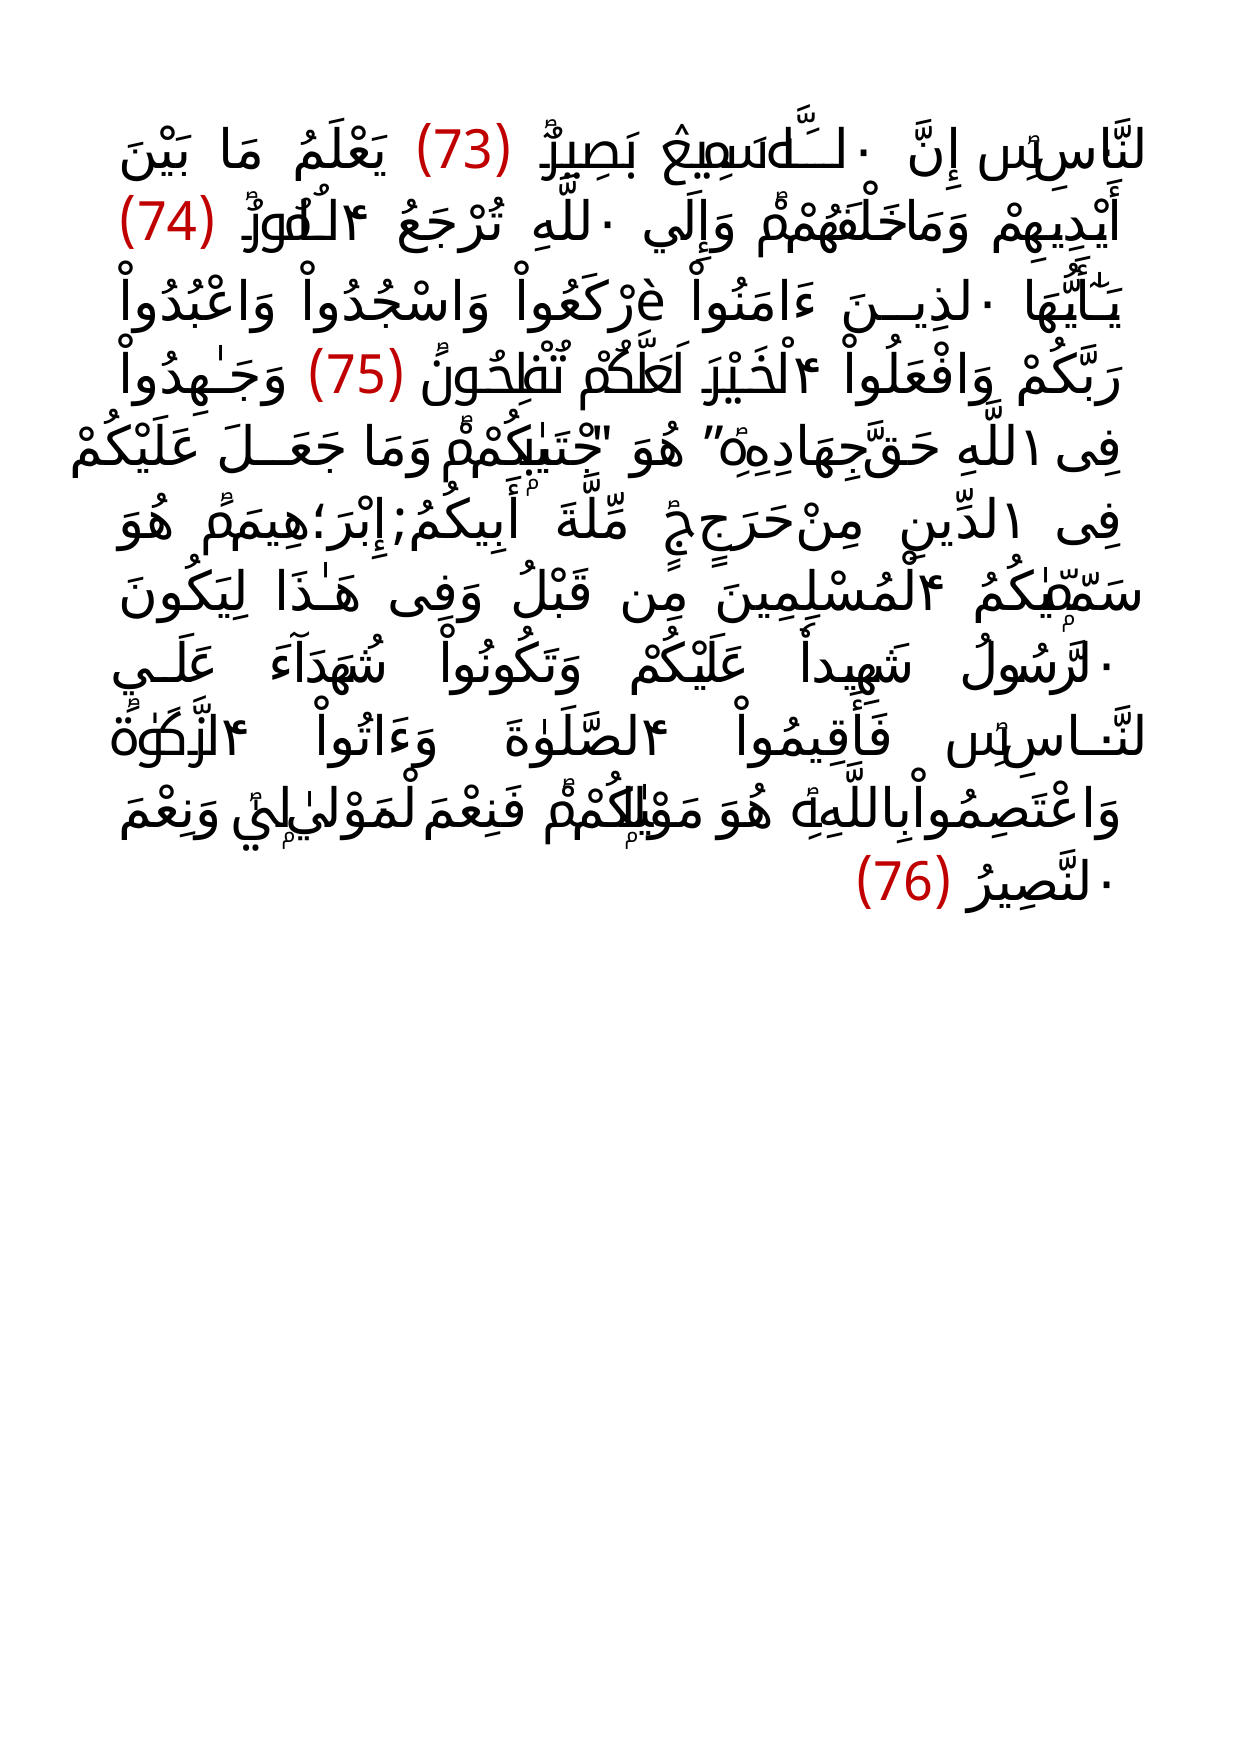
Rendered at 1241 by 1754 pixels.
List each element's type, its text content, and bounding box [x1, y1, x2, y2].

text ¤ بِسْمِ ۱للَّهِ ۱لرَّحْمَـٰنِ ۱لرَّحِيمِ يَـٰٓأَيُّهَا ۰لنَّاسُ èتَّقُواْ رَبَّكُمُؐ; إِنَّ زَلْزَلَةَ ۰لسَّاعَةِ شَيْء٘ عَظِيمٌؐ (1) يَوْمَ تَرَوْنَهَا تَذْهَــلُ كُلُّ مُرْضِعَةٖ عَمَّآ أَرْضَعَتْ وَتَضَعُ كُلُّ ذَاتِ حَمْــل۫ حَمْلَهَا وَتَرَي ۰لنَّاسسسَ سُكَـٰرۭيٰ وَمَا هُم بِسُكَـٰرۭيٰ وَچَكِــنَّ عَذَابَ ۰للَّهِ شَدِيدٌؐ (2) وَمِــنَ ۰لنَّاسسسِ مَـنْ يُّجَـٰدِلُ فِى ۱للَّهِ بِغَيْرۣ عِلْمٍ وَيَتَّبِعُ كُلَّ شَيْطَـٰنٍ مَّرۣيدٍ (3) كُتِــبَ عَلَيْهِ أَنَّهُ„ مَن تَوَلۭاّهُ فَأَنَّهُ„ يُضِلُّهُ„ وَيَهْدِيهِ إِلَــيٰ عَذَابِ ۱لسَّعِيرۣؐ (4) يَـٰٓأَيُّهَا ۰لنَّاسُ إِن كُنتُمْ فِى رَيْــبٍ مِّنَ ۰لْبَعْثِ فَإِنَّا خَلَقْنَـٰكُم مِّن تُرَابٍ ثُمَّ مِــن نُّطْفَةٍ ثُمَّ مِــنْ عَلَقَةٍ ثُمَّ مِــن مُّضْغَةٍ مُّخَلَّقَةٍ وَغَيْرۣ مُخَلَّقَةٍ لِّنُبَيِّــنَ لَكُمْؐ وَنُقِرُّ فِى ۱لاَرْحَامِ مَا نَشَآءُ اِ۬لَيٰٓ أَجَــلٍ مُّسَمّيًؐ ثُمَّ نُخْرۣجُكُمْ طِفْلًا ثُمَّ لِتَبْلُغُوٓاْ أَشُدَّكُمْؐ وَمِنكُم مَّنْ يُّتَوَفّۭيٰ وَمِنكُم مَّنْ يُّرَدُّ إِلَيٰٓ أَرْذَلِ ۱لْعُمُرۣ لِكَيْلاَ يَعْلَمَ مِنۢ بَعْدِ عِلْمٍ شَيْـٔاًؐ وَتَرَي ۰لاَرْضضضَ هَامِدَةً فَإِذَآ أَنزَلْنَا عَلَيْهَا ۰لْمَآءَ "هْتَزَّتْ وَرَبَــتْ وَأَنۢبَتَتْ مِــن كُلِّ زَوْجٙ بَهِيجٍؐ (5) ذَ؛لِكَ بِأَنَّ ۰للَّهَ هُوَ ۰لْحَقُّ وَأَنَّهُ„ يُحْىِ ۱لْمَوْتۭيٰ وَأَنَّهُ„ عَلَــيٰ كُــلّۣ شَيْءٍ قَدِيرٌ (6) وَأَنَّ ۰لسَّاعَةَ ءَاتِيَةٌ لاَّ رَيْبَ فِيهَا وَأَنننَّ ۰للَّهَ يَبْعَــثُ مَـن فِى ۱لْقُبُورۣؐ (7) وَمِــنَ ۰لنَّاسِ مَنْ يُّجَـٰدِلُ فِى ۱للَّهِ بِغَيْرۣ عِلْمٍ وَلاَ هُديً وَلاَ كِتَـٰــبٍ مُّنِيرٍ (8) ثَانِيَ عِطْفِهِ” لِيُضِلَّ عَــن سَبِيـلِ ۱للَّهِؐ لَهُ„ فِى ۱لدُّنْيۭا خِزْيٌؐ وَنُذِيقُهُ„ يَوْمَ ۰لْقِيَـٰمَةِ عَذَابَ ۰لْحَرۣيقِؐ (9) ذَ؛لِــكَ بِمَا قَدَّمَــتْ يَدَ؛كَ وَأَنننَّ ۰للَّهَ لَيْسَ بِظَچَّـمٍ لِّلْعَبِيدِؐ (10) ® وَمِــنَ ۰لنَّاسِ مَنْ يَّعْبُدُ ۴للَّهَ عَلَــيٰ حَرْفٍ فَإِنَ اَصَابَهُ„ خَيْر٘ 'طْمَأَنَّ بِهِ” وَإِنَ اَصَابَتْهُ فِتْنَة٘ 'نقَلَبَ عَلَيٰ وَجْهِهِ” خَسِرَ ۰لدُّنْيۭا وَالاَخِرَةَؐ ذَ؛لِكَ هُوَ ۰لْخُسْرَانُ ۴لْمُبِينُؐ (11) يَدْعُواْ مِن دُونِ ۱للَّهِ مَا لاَ يَضُرُّهُ„ وَمَا لاَ يَنفَعُهُؐ, ذَ؛لِــكَ هُوَ ۰لضَّچَلُ ۴لْبَعِيدُ (12) يَدْعُواْؐ لَمَــن ضَرُّهُ; أَقْرَبُ مِن نَّفْعِهِ” لَبِيــسَ ۰لْمَوْلۭيٰ وَلَبِيــسَ ۰لْعَشِيرُؐ (13) إِنَّ ۰للَّهَ يُدْخِلُ ۴لذِيــنَ ءَامَنُواْ وَعَمِلُواْ ۴ڤصَّـٰڤِحَـٰتِ جَنَّـٰــتٍ تَجْرۣى مِــن تَحْتِهَا ۰لاَنْهَـٰرُؐ إِنَّ ۰للَّهَ يَفْعَــلُ مَا يُرۣيدُؐ (14) مَــن كَانَ يَظُنُّ أَن لَّنْ يَّنصُرَهُ ۴للَّهُ فِى ۱لدُّنْيۭا وَالاَخِرَةِ فَلْيَمْدُدْ بِسَبَــبٖ اِلَــي ۰لسَّمَآءِ ثُمَّ لِيَقْطَعْ فَلْيَنظُرْ هَلْ يُذْهِبَنَّ كَيْدُهُ„ مَا يَغِيظُؐ (15) وَكَذَ؛لِــكَ أَنزَلْنَـٰهُ ءَايَـٰــتٙ بَيِّنَـٰــتٍؐ وَأَنَّ ۰للَّهَ يَهْدِى مَنْ يُّرۣيدُؐ (16) إِنَّ ۰لذِيــنَ ءَامَنُواْ وَالذِيــنَ هَادُواْ وَالصَّـٰبِينَ وَالنَّصَـٰرۭيٰ وَالْمَجُوسَ وَالذِيــنَ أَشْرَكُوٓاْ إِنَّ ۰للَّهَ يَفْصِلُ بَيْنَهُمْ يَوْمَ ۰لْقِيَـٰمَةِؐ إِنَّ ۰للَّهَ عَلَيٰ كُــلّۣ شَيْءٍ شَهِيد٘ؐ (17) اَلَمْ تَرَ أَنَّ ۰للَّهَ يَسْجُدُ لَهُ„ مَـن فِى ۱لسَّمَـٰوَ؛تِ وَمَـن فِى ۱لاَرْضِ وَالشَّمْسُ وَالْقَمَرُ وَاڤنُّجُومُ وَالْجِبَالُ وَاڤشَّجَرُ وَالدَّوَآبُّ وَكَثِيرٌ مِّــنَ ۰لنَّاسِؐ وَكَثِير٘ حَقَّ عَلَيْهِ ۱لْعَذَابُؐ وَمَنْ يُّهِـنِ ۱للَّهُ فَمَا لَهُ„ مِــن مُّكْرۣمٖؐ اِنَّ ۰للَّهَ يَفْعَلُ مَا يَشَآءُؐ ¦ (18) © هَـٰذَ؛نننۣ خَصْمَـٰنِ 'خْتَصَمُواْ فِى رَبِّهِمْؐ فَالذِيــنَ كَفَرُواْ قُطِّعَــتْ لَهُمْ ثِيَابٌ مِّــن نّۭـارٍ يُصَبُّ مِن فَوْقِ رُءُوسِهِمُ ۴لْحَمِيمُ يُصْهَرُ بِهِ” مَا فِى بُطُونِهِمْ وَالْجُلُودُؐ وَلَهُم مَّقَـٰمِعُ مِنْ حَدِيدٍؐ (19) كُلَّمَآ أَرَادُوٓاْ أَنْ يَّخْرُجُواْ مِنْهَا مِنْ غَمّٖ ۷عِيدُواْ فِيهَاؐ وَذُوقُواْ عَذَابَ ۰لْحَرۣيقِؐ (20) إِنَّ ۰للَّهَ يُدْخِلُ ۴لذِيــنَ ءَامَنُواْ وَعَمِلُواْ ۴ڤصَّـٰڤِحَـٰــتِ جَنَّـٰتٍ تَجْرۣى مِــن تَحْتِهَا ۰لاَنْهَـٰرُ يُحَلَّوْنَ فِيهَا مِــنَ اَسَاوۣرَ مِن ذَهَبٍ وَلُؤْلُؤاًؐ وَلِبَاسُهُمْ فِيهَا حَرۣيرٌؐ (21) وَهُدُوٓاْ إِلَي ۰لطَّيِّبِ مِــنَ ۰لْقَوْلِؐ وَهُدُوٓاْ إِلَيٰ صِرَ؛طِ ۱لْحَمِيدِؐ (22) إِنَّ ۰لذِيــنَ كَفَرُواْ وَيَصُدُّونَ عَــن سَبِيـلِ ۱للَّهِ وَاڤْمَسْجِدِ ۱لْحَرَامِ ۱ﻟ﮲ جَعَلْنَـٰهُ لِلنَّاسِ سَوَآء٘ ۱لْعَـٰكِفُ فِيهِ وَالْبَادِؐ” وَمَنْ يُّرۣدْ فِيهِ بِإِلْحَادٙ بِظُلْمٍ نُّذِقْهُ مِــنْ عَذَابٖ اَلِيمٍؐ (23) وَإِذْ بَوَّأْنَا لِإِبْرَ؛هِيمَ مَكَانَ ۰لْبَيْــتِ أَن لاَّ تُشْرۣكككْ بِى شَيْـٔاًؐ وَطَهِّرْ بَيْتِــيَ لِلطَّآئِفِينَ وَالْقَآئِمِينَ وَالرُّكَّعِ ۱لسُّجُودِؐ (24) وَأَذِّن فِى ۱لنَّاسِ بِالْحَجِّ يَاتُوكككَ رۣجَالًا وَعَلَــيٰ كُــلّۣ ضَامِرٍ يَاتِيــنَ مِـن كُلِّ فَجّٖ عَمِيقٍ (25) لِّيَشْهَدُواْ مَنَـٰفِعَ لَهُمْ وَيَذْكُرُواْ èسْمَ ۰للَّهِ فِىٓ أَيَّامٍ مَّعْلُومَـٰتٖ عَلَــيٰ مَا رَزَقَهُم مِّنۢ بَهِيمَةِ ۱لاَنْعَـٰمِؐ فَكُلُواْ مِنْهَا وَأَطْعِمُواْ ۴لْبَآئِسَ ۰لْفَقِيرَؐ (26) ثُمَّ لِيَقْضُواْ تَفَثَهُمْ وَلْيُوفُواْ نُذُورَهُمْ وَلْيَطَّوَّفُواْ بِالْبَيْــتِ ۱لْعَتِيقِؐ (27) ® ذَ؛لِكَؐ وَمَـنْ يُّعَظِّمْ حُرُمَـٰــتِ ۱للَّهِ فَهُوَ خَيْرٌ لَّهُ„ عِندَ رَبِّهِؐ” وَٱُحِلَّتْ لَكُمُ ۴لاَنْعَـٰمُ إِلاَّ مَا يُتْلۭــيٰ عَلَيْكُمْؐ فَاجْتَنِبُواْ ۴لرّۣجْسَ مِنَ ۰لاَوْثَـٰنِ وَاجْتَنِبُواْ قَوْلَ ۰لزُّورۣ (28) حُنَفَآءَ لِلهِ غَيْرَ مُشْرۣكِينَ بِهِؐ” وَمَنْ يُّشْرۣكككْ بِاللَّهِ فَكَأَنَّمَا خَرَّ مِــنَ ۰لسَّمَآءِ فَتَخَطَّفُهُ ۴لطَّيْرُ أَوْ تَهْوۣى بِهِ ۱لرّۣيحُ فِى مَكَانٍ سَحِيقٍؐ (29) ذَ؛لِــكَؐ وَمَنْ يُّعَظِّمْ شَعَـٰٓئِرَ ۰للَّهِ فَإِنَّهَا مِــن تَقْوَي ۰لْقُلُوبِؐ (30) لَكُمْ فِيهَا مَنَـٰفِعُ إِلَيٰٓ أَجَــلٍ مُّسَمّيً ثُمَّ مَحِلُّهَآ إِلَي ۰لْبَيْتِ ۱لْعَتِيقِؐ (31) وَلِكُــلّۣ ٱُمَّةٍ جَعَلْنَا مَنسَكاً لِّيَذْكُرُواْ èسْمَ ۰للَّهِ عَلَيٰ مَا رَزَقَهُم مِّـنۢ بَهِيمَةِ ۱لاَنْعَـٰمِؐ فَإِچَهُكُمُ; إِچَهٌ وَ؛حِدٌؐ فَلَهُ; أَسْلِمُواْؐ وَبَشِّرۣ ۱ڤْمُخْبِتِينَ (32) ۰لذِينَ إِذَا ذُكِرَ ۰للَّهُ وَجِلَتْ قُلُوبُهُمْ وَالصَّـٰبِـرۣيــنَ عَلَــيٰ مَآ أَصَابَهُمْ وَالْمُقِيمِى ۱لصَّلَوٰةِ وَمِمَّا رَزَقْنَـٰهُمْ يُنفِقُونَؐ (33) وَالْبُدْنَ جَعَلْنَـٰهَا لَكُم مِّن شَعَـٰٓئِرۣ ۱للَّهِ لَكُمْ فِيهَا خَيْرٌؐ فَاذْكُرُواْ èسْمَ ۰للَّهِ عَلَيْهَا صَوَآفَّؐ فَإِذَا وَجَبَــتْ جُنُوبُهَا فَكُلُواْ مِنْهَا وَأَطْعِمُواْ ۴لْقَانِعَ وَالْمُعْتَرَّؐ كَذَ؛لِــكَ سَخَّرْنَـٰهَا لَكُمْ لَعَلَّكُمْ تَشْكُرُونَؐ (34) لَنْ يَّنَالَ ۰للَّهَ لُحُومُهَا وَلاَ دِمَآؤُهَا وَچَكِـنْ يَّنَالُهُ ۴لتَّقْوۭيٰ مِنكُمْؐ كَذَ؛لِــكَ سَخَّرَهَا لَكُمْ لِتُكَبِّرُواْ ۴للَّهَ عَلَيٰ مَا هَدۭيٰكُمْؐ وَبَشِّرۣ ۱ڤْمُحْسِنِينَؐ (35) ¥ إِنَّ ۰للَّهَ يُدَ؛فِعُ عَـنِ ۱لذِينَ ءَامَنُوٓاْؐ إِنَّ ۰للَّهَ لاَ يُحِــبُّ كُلَّ خَوَّانٍ كَفُورٖؐ (36) ۷ذِنَ لِلذِينَ يُقَـٰتَلُونَ بِأَنَّهُمْ ظُلِمُواْؐ وَإِنننَّ ۰للَّهَ عَلَــيٰ نَصْرۣهِمْ لَقَدِير٘ؐ (37) ۱لذِيــنَ ٱُخْرۣجُواْ مِن دِيۭـٰرۣهِم بِغَيْرۣ حَقّٖ اِلٓاَّ أَنْ يَّقُولُواْ رَبُّنَا ۰للَّهُؐ وَلَوْلاَ دِفَـٰعُ ۴للَّهِ ۱لنَّاسسسَ بَعْضَهُم بِبَعْــضٍ لَّهُدِمَــتْ صَوَ؛مِعُ وَبِيَعٌ وَصَلَوَ؛تٌ وَمَسَـٰجِدُ يُذْكَرُ فِيهَا "سْمُ ۴للَّهِ كَثِيراًؐ وَلَيَنصُرَنَّ ۰للَّهُ مَـنْ يَّنصُرُهُؐ; إِنَّ ۰للَّهَ لَقَوۣيّﹲ عَزۣيز٘ؐ (38) ۱لذِينَ إِن مَّكَّنَّـٰهُمْ فِى ۱لاَرْضضضِ أَقَامُواْ ۴لصَّلَوٰةَ وَءَاتَوُاْ ۴لزَّكَوٰةَ وَأَمَرُواْ بِالْمَعْرُوفِ وَنَهَوْاْ عَـنِ ۱لْمُنكَرۣؐ وَلِلهِ عَـٰقِبَةُ ۴لاُمُورۣؐ (39) وَإِنْ يُّكَذِّبُوكككَ فَقَدْ كَذَّبَــتْ قَبْلَهُمْ قَوْمُ نُوحٍ وَعَادٌ وَثَمُودُ (40) وَقَوْمُ إِبْرَ؛هِيمَ وَقَوْمُ لُوطٍ (41) وَأَصْحَـٰبُ مَدْيَنَؐ وَكُذِّبَ مُوسۭيٰؐ فَأَمْلَيْتُ لِلْكۭـٰفِـرۣينَ ثُمَّ أَخَذتُّهُمْؐ فَكَيْفَ كَانَ نَكِيرۣؐ” (42) فَكَأَيِّــن مِّـن قَرْيَةٖ اَهْلَكْنَـٰهَا وَهِيَ ظَالِمَةٌ فَهِــيَ خَاوۣيَة٘ عَلَيٰ عُرُوشِهَا وَبِيرٍ مُّعَطَّلَةٍ وَقَصْرٍ مَّشِيدٖؐ (43) اَفَلَمْ يَسِيرُواْ فِى ۱لاَرْضضضِ فَتَكُونَ لَهُمْ قُلُوبٌ يَعْقِلُونَ بِهَآ أَوَ —اذَانٌ يَسْمَعُونَ بِهَاؐ فَإِنَّهَا لاَ تَعْمَي ۰لاَبْصَـٰرُ وَچَكِــن تَعْمَــي ۰لْقُلُوبُ ۴لتِى فِى ۱لصُّدُورۣؐ (44) وَيَسْتَعْجِلُونَــكَ بِالْعَذَابِؐ وَلَــنْ يُّخْلِفَ ۰للَّهُ وَعْدَهُؐ, وَإِنَّ يَوْماٗ عِندَ رَبِّــكَ كَأَلْفِ سَنَةٍ مِّمَّا تَعُدُّونَؐ (45) وَكَأَيِّن مِّـن قَرْيَةٖ اَمْلَيْــتُ لَهَا وَهِــيَ ظَالِمَةٌ ثُمَّ أَخَذتُّهَاؐ وَإِلَــيَّ ۰لْمَصِيرُؐ (46) ® قُلْ يَـٰٓأَيُّهَا ۰لنَّاسُ إِنَّمَآ أَنَا لَكُمْ نَذِيرٌ مُّبِينٌؐ (47) فَالذِينَ ءَامَنُواْ وَعَمِلُواْ ۴ڤصَّـٰڤِحَـٰــتِ لَهُم مَّغْفِرَةٌ وَرۣزْقٌ كَرۣيمٌؐ (48) وَالذِيــنَ سَعَوْاْ فِىٓ ءَايَـٰتِنَا مُعَـٰجِزۣينَ ٱُوْلَئِــكَ أَصْحَـٰبُ ۴لْجَحِيمِؐ (49) وَمَآ أَرْسَلْنَا مِــن قَبْلِــكَ مِن رَّسُولٍ وَلاَ نَبِىٓءٖ اِلٓاَّ إِذَا تَمَنّۭيٰٓ أَلْقَــي ۰لشَّيْطَـٰنُ فِىٓ ٱُمْنِيَّتِهِ” فَيَنسَخُ ۴للَّهُ مَا يُلْقِى ۱لشَّيْطَـٰنُ ثُمَّ يُحْكِمُ ۴للَّهُ ءَايَـٰتِهِ” وَاللَّهُ عَلِيم٘ حَكِيمٌ (50) ڤِّيَجْعَلَ مَا يُلْقِى ۱لشَّيْطَـٰنُ فِتْنَةً لِّلذِينَ فِى قُلُوبِهِم مَّرَضٌ وَالْقَاسِيَةِ قُلُوبُهُمْؐ وَإِنَّ ۰لظَّـٰلِمِينَ لَفِى شِقَاقٙ بَعِيدٍؐ (51) وَلِيَعْلَمَ ۰لذِينَ ٱُوتُواْ ۴لْعِلْمَ أَنَّهُ ۴لْحَـقُّ مِن رَّبِّــكَ فَيُومِنُواْ بِهِ” فَتُخْبِــتَ لَهُ„ قُلُوبُهُمْؐ وَإِنَّ ۰للَّهَ لَهَادِ ۱لذِيــنَ ءَامَنُوٓاْ إِلَــيٰ صِرَ؛طٍ مُّسْتَقِيمٍؐ (52) وَلاَ يَزَالُ ۴لذِيــنَ كَفَرُواْ فِى مِرْيَةٍ مِّنْهُ حَتَّــيٰ تَاتِيَهُمُ ۴لسَّاعَةُ بَغْتَةٗ اَوْ يَاتِيَهُمْ عَذَابُ يَوْمٖ عَقِيمٖؐ (53) ۱لْمُلْــكُ يَوْمَئِذٍ لِّلهِؐ يَحْكُمُ بَيْنَهُمْؐ فَالذِيــنَ ءَامَنُواْ وَعَمِلُواْ ۴ڤصَّـٰڤِحَـٰــتِ فِى جَنَّـٰــتِ ۱لنَّعِيمِؐ (54) وَالذِيــنَ كَفَرُواْ وَكَذَّبُواْ بِـَٔايَـٰتِنَا فَٱُوْلَئِــكَ لَهُمْ عَذَابٌ مُّهِينٌؐ (55) وَالذِيــنَ هَاجَرُواْ فِى سَبِيـلِ ۱للَّهِ ثُمَّ قُتِلُوٓاْ أَوْ مَاتُواْ لَيَرْزُقَنَّهُمُ ۴للَّهُ رۣزْقاٗ حَسَناًؐ وَإِنننَّ ۰للَّهَ لَهُوَ خَيْرُ ۴لرَّ؛زۣقِينَؐ (56) لَيُدْخِلَنَّهُم مَّدْخَلًا يَرْضَوْنَهُؐ, وَإِنننَّ ۰للَّهَ لَعَلِيم٘ حَلِيمٌؐ (57) © ذَ؛لِــكَؐ وَمَــنْ عَاقَبَ بِمِثْــلۣ مَا عُوقِــبَ بِهِ” ثُمَّ بُغِــيَ عَلَيْهِ لَيَنصُرَنَّهُ ۴للَّهُؐ إِنننَّ ۰للَّهَ لَعَفُوّﹲ غَفُورٌؐ (58) ذَ؛لِــكَ بِأَنننَّ ۰للَّهَ يُولِجُ ۴ليْلَ فِى ۱لنَّهۭارۣ وَيُولِجُ ۴لنَّهَارَ فِى ۱ليْلِ وَأَنَّ ۰للَّهَ سَمِيعٛ بَصِيرٌؐ (59) ذَ؛لِــكَ بِأَنننَّ ۰للَّهَ هُوَ ۰لْحَقُّ وَأَنَّ مَا تَدْعُونَ مِــن دُونِهِ” هُوَ ۰لْبَـٰطِلُ وَأَنَّ ۰للَّهَ هُوَ ۰لْعَلِيُّ ۴لْكَبِيرُؐ (60) أَلَمْ تَرَ أَنَّ ۰للَّهَ أَنزَلَ مِــنَ ۰لسَّمَآءِ مَآءً فَتُصْبِحُ ۴لاَرْضضضُ مُخْضَرَّةٗؐ اِنَّ ۰للَّهَ لَطِيف٘ خَبِيرٌؐ (61) لَّهُ„ مَا فِى ۱لسَّمَـٰوَ؛تِ وَمَا فِى ۱لاَرْضِؐ وَإِنَّ ۰للَّهَ لَهُوَ ۰لْغَنِــيُّ ۴لْحَمِيدُؐ (62) أَلَمْ تَرَ أَنَّ ۰للَّهَ سَخَّرَ لَكُم مَّا فِى ۱لاَرْضِ وَالْفُلْــكَ تَجْرۣى فِى ۱ڤْبَحْرۣ بِأَمْرۣهِؐ” وَيُمْسِــكُ ۴لسَّمَآءَ ان تَقَعَ عَلَــي ۰لاَرْضِ إِلاَّ بِإِذْنِهِؐ“ إِنَّ ۰للَّهَ بِالنَّاسِ لَرَءُوفٌ رَّحِيمٌؐ (63) وَهُوَ ۰ﻟـذِىٓ أَحْيۭاكُمْ ثُمَّ يُمِيتُكُمْؐ ثُمَّ يُحْيِيكُمُؐ; إِنَّ ۰لِانسَـٰــنَ لَكَفُورٌؐ (64) لِّكُلِّ ٱُمَّةٍ جَعَلْنَا مَنسَكاٗ هُمْ نَاسِكُوهُؐ فَلاَ يُنَـٰزۣعُنَّكَ فِى ۱لاَمْرۣؐ وَادْعُ إِلَيٰ رَبِّكَؐ إِنَّــكَ لَعَلَــيٰ هُديً مُّسْتَقِيمٍؐ (65) وَإِن جَـٰدَلُوكككَ فَقُـلِ ۱للَّهُ أَعْلَمُ بِمَا تَعْمَلُونَؐ (66) ۰للَّهُ يَحْكُمُ بَيْنَكُمْ يَوْمَ ۰لْقِيَـٰمَةِ فِيمَا كُنتُمْ فِيهِ تَخْتَلِفُونَؐ (67) أَلَمْ تَعْلَمَ اَنَّ ۰للَّهَ يَعْلَمُ مَا فِى ۱لسَّمَآءِ وَالاَرْضِؐ إِنَّ ذَ؛لِكَ فِى كِتَـٰبٖؐ اِنَّ ذَ؛لِكَ عَلَــي ۰للَّهِ يَسِيرٌؐ (68) وَيَعْبُدُونَ مِن دُونِ ۱للَّهِ مَا لَمْ يُنَزّۣلْ بِهِ” سُلْطَـٰناً وَمَا لَيْــسَ لَهُم بِهِ” عِلْمٌؐ وَمَا لِلظَّـٰلِمِينَ مِــن نَّصِيرٍؐ (69) ® وَإِذَا تُتْلۭــيٰ عَلَيْهِمُ; ءَايَـٰتُنَا بَيِّنَـٰتٍ تَعْرۣفُ فِى وُجُوهِ ۱لذِيــنَ كَفَرُواْ ۴لْمُنكَرَ يَكَادُونَ يَسْطُونَ بِالذِينَ يَتْلُونَ عَلَيْهِمُ; ءَايَـٰتِنَاؐ قُلَ اَفَٱُنَبِّيؖكُم بِشَرٍّ مِّــن ذَ؛لِكُمُؐ ۴لنَّارُ وَعَدَهَا ۰للَّهُ ۴لذِيــنَ كَفَرُواْؐ وَبِيــسَ ۰لْمَصِيرُؐ (70) يَـٰٓأَيُّهَا ۰لنَّاسسسُ ضُرۣبَ مَثَلٌ فَاسْتَمِعُواْ لَهُؐ; إِنَّ ۰لذِيــنَ تَدْعُونَ مِــن دُونِ ۱للَّهِ لَــنْ يَّخْلُقُواْ ذُبَاباً وَلَوۣ 'جْتَمَعُواْ لَهُؐ, وَإِنْ يَّسْلُبْهُمُ ۴لذُّبَابُ شَيْـٔاً لاَّ يَسْتَنقِذُوهُ مِنْهُؐ ضَعُفَ ۰لطَّالِــبُ وَالْمَطْلُوبُؐ (71) مَا قَدَرُواْ ۴للَّهَ حَــقَّ قَدْرۣهِؐ“ إِنَّ ۰للَّهَ لَقَوۣيّﹲ عَزۣيز٘ؐ (72) ۱للَّهُ يَصْطَفِى مِــنَ ۰لْمَلَئِكَةِ رُسُلًا وَمِــنَ ۰لنَّاسِؐ إِنَّ ۰للَّهَ سَمِيعٛ بَصِيرٌؐ (73) يَعْلَمُ مَا بَيْنَ أَيْدِيهِمْ وَمَا خَلْفَهُمْؐ وَإِلَي ۰للَّهِ تُرْجَعُ ۴لاُمُورُؐ (74) يَـٰٓأَيُّهَا ۰لذِيــنَ ءَامَنُواْ èرْكَعُواْ وَاسْجُدُواْ وَاعْبُدُواْ رَبَّكُمْ وَافْعَلُواْ ۴لْخَيْرَ لَعَلَّكُمْ تُفْلِحُونَؐ (75) وَجَـٰهِدُواْ فِى ۱للَّهِ حَقَّ جِهَادِهِؐ” هُوَ "جْتَبۭيٰكُمْؐ وَمَا جَعَــلَ عَلَيْكُمْ فِى ۱لدِّينِ مِنْ حَرَجٍؐ مِّلَّةَ أَبِيكُمُ; إِبْرَ؛هِيمَؐ هُوَ سَمّۭيٰكُمُ ۴لْمُسْلِمِينَ مِن قَبْلُ وَفِى هَـٰذَا لِيَكُونَ ۰لرَّسُولُ شَهِيداٗ عَلَيْكُمْ وَتَكُونُواْ شُهَدَآءَ عَلَــي ۰لنَّــاسِؐ فَأَقِيمُواْ ۴لصَّلَوٰةَ وَءَاتُواْ ۴لزَّكَوٰةَؐ وَاعْتَصِمُواْ بِاللَّهِؐ هُوَ مَوْلۭيٰكُمْؐ فَنِعْمَ ۰لْمَوْلۭيٰؐ وَنِعْمَ ۰لنَّصِيرُ (76) [118, 118, 1122, 922]
